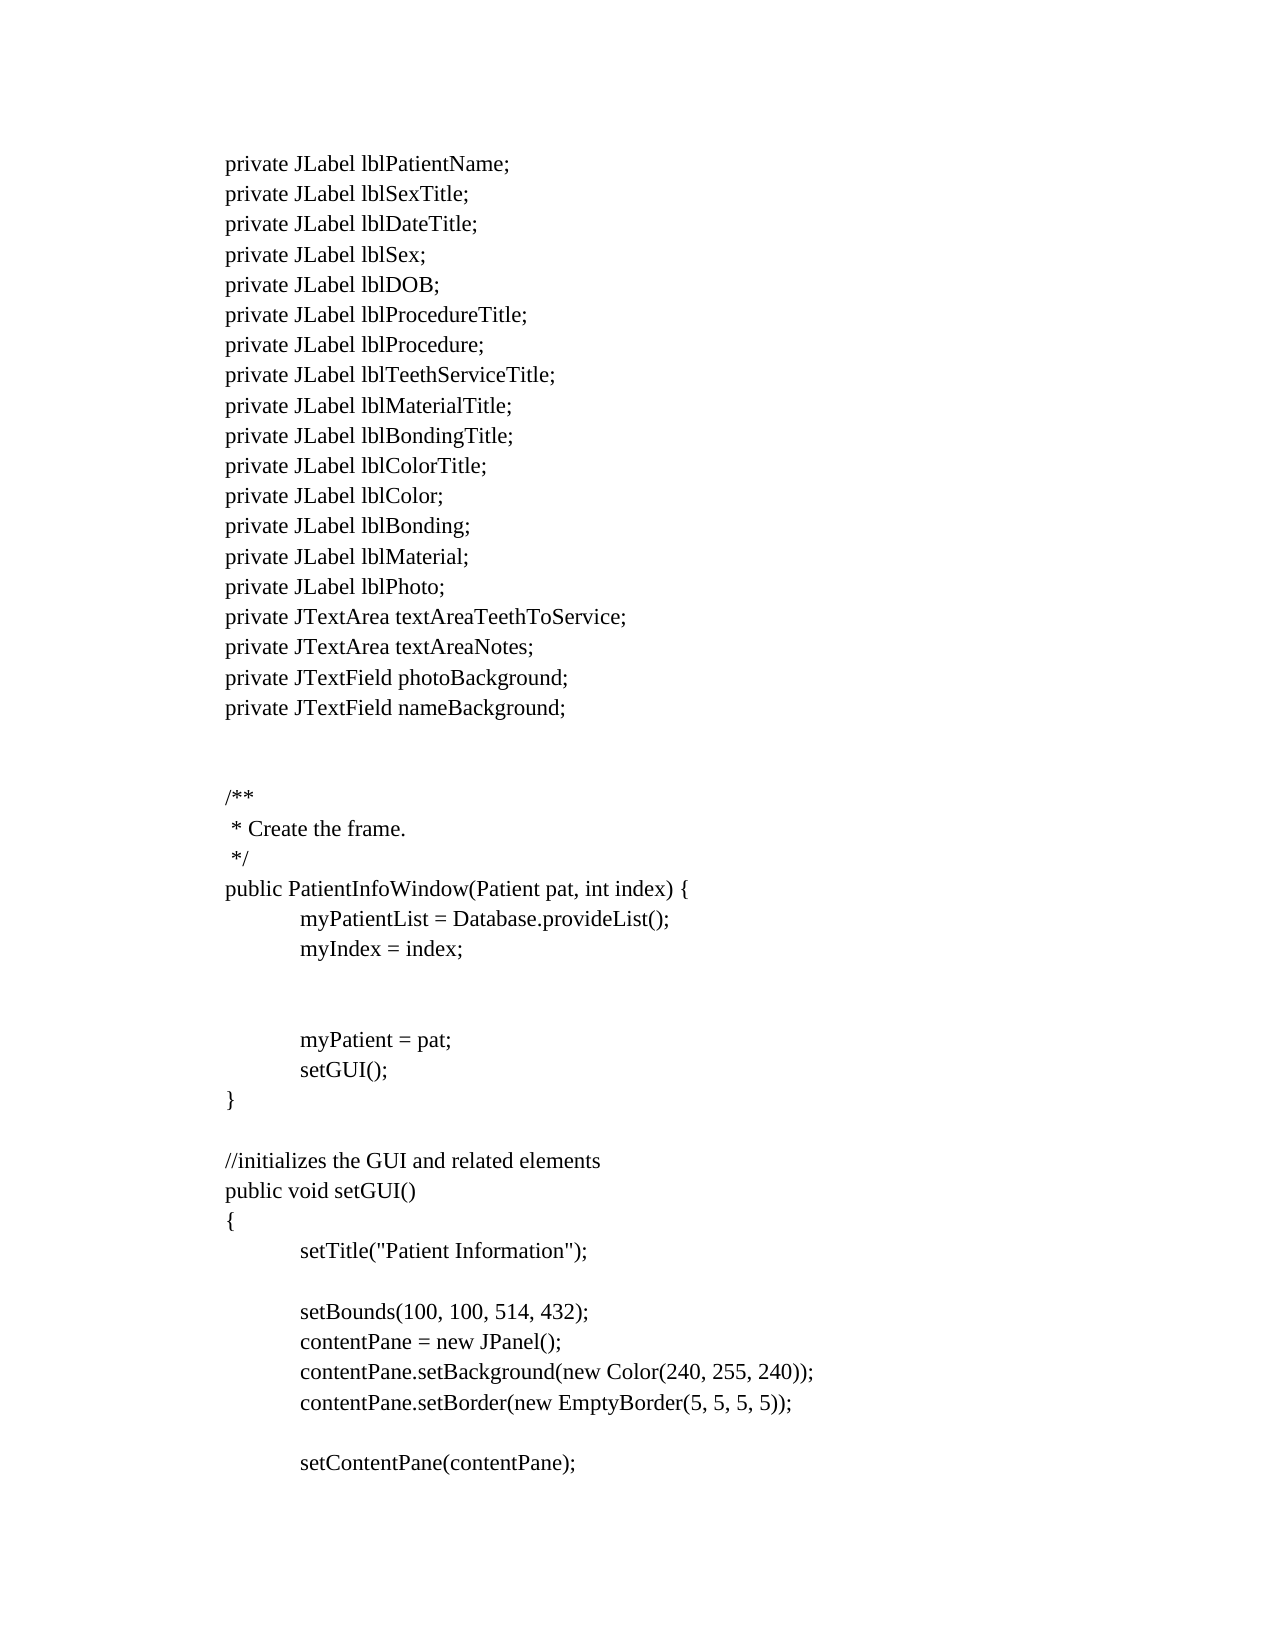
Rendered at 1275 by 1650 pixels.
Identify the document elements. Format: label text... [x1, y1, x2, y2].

text } [150, 1086, 1125, 1113]
text contentPane.setBorder(new EmptyBorder(5, 5, 5, 5)); [150, 1388, 1125, 1415]
text private JTextField photoBackground; [150, 663, 1125, 690]
text public PatientInfoWindow(Patient pat, int index) { [150, 875, 1125, 901]
text private JLabel lblSex; [150, 241, 1125, 267]
text private JLabel lblSexTitle; [150, 180, 1125, 207]
text private JLabel lblPhoto; [150, 573, 1125, 599]
text myPatientList = Database.provideList(); [150, 905, 1125, 932]
text public void setGUI() [150, 1177, 1125, 1203]
text * Create the frame. [150, 814, 1125, 841]
text /** [150, 784, 1125, 811]
text private JLabel lblPatientName; [150, 150, 1125, 176]
text private JLabel lblDateTitle; [150, 210, 1125, 237]
text //initializes the GUI and related elements [150, 1147, 1125, 1173]
text myIndex = index; [150, 935, 1125, 962]
text contentPane = new JPanel(); [150, 1328, 1125, 1354]
text private JLabel lblProcedureTitle; [150, 301, 1125, 327]
text private JTextField nameBackground; [150, 694, 1125, 720]
text private JLabel lblColorTitle; [150, 452, 1125, 478]
text private JLabel lblMaterial; [150, 543, 1125, 569]
text setBounds(100, 100, 514, 432); [150, 1298, 1125, 1324]
text contentPane.setBackground(new Color(240, 255, 240)); [150, 1358, 1125, 1385]
text private JLabel lblProcedure; [150, 331, 1125, 358]
text myPatient = pat; [150, 1026, 1125, 1052]
text setGUI(); [150, 1056, 1125, 1083]
text private JTextArea textAreaTeethToService; [150, 603, 1125, 629]
text private JLabel lblTeethServiceTitle; [150, 361, 1125, 388]
text private JLabel lblColor; [150, 482, 1125, 509]
text private JLabel lblBondingTitle; [150, 422, 1125, 448]
text setContentPane(contentPane); [150, 1449, 1125, 1475]
text { [150, 1207, 1125, 1234]
text setTitle("Patient Information"); [150, 1237, 1125, 1264]
text */ [150, 845, 1125, 871]
text private JLabel lblMaterialTitle; [150, 392, 1125, 418]
text private JLabel lblDOB; [150, 271, 1125, 297]
text private JLabel lblBonding; [150, 512, 1125, 539]
text private JTextArea textAreaNotes; [150, 633, 1125, 660]
